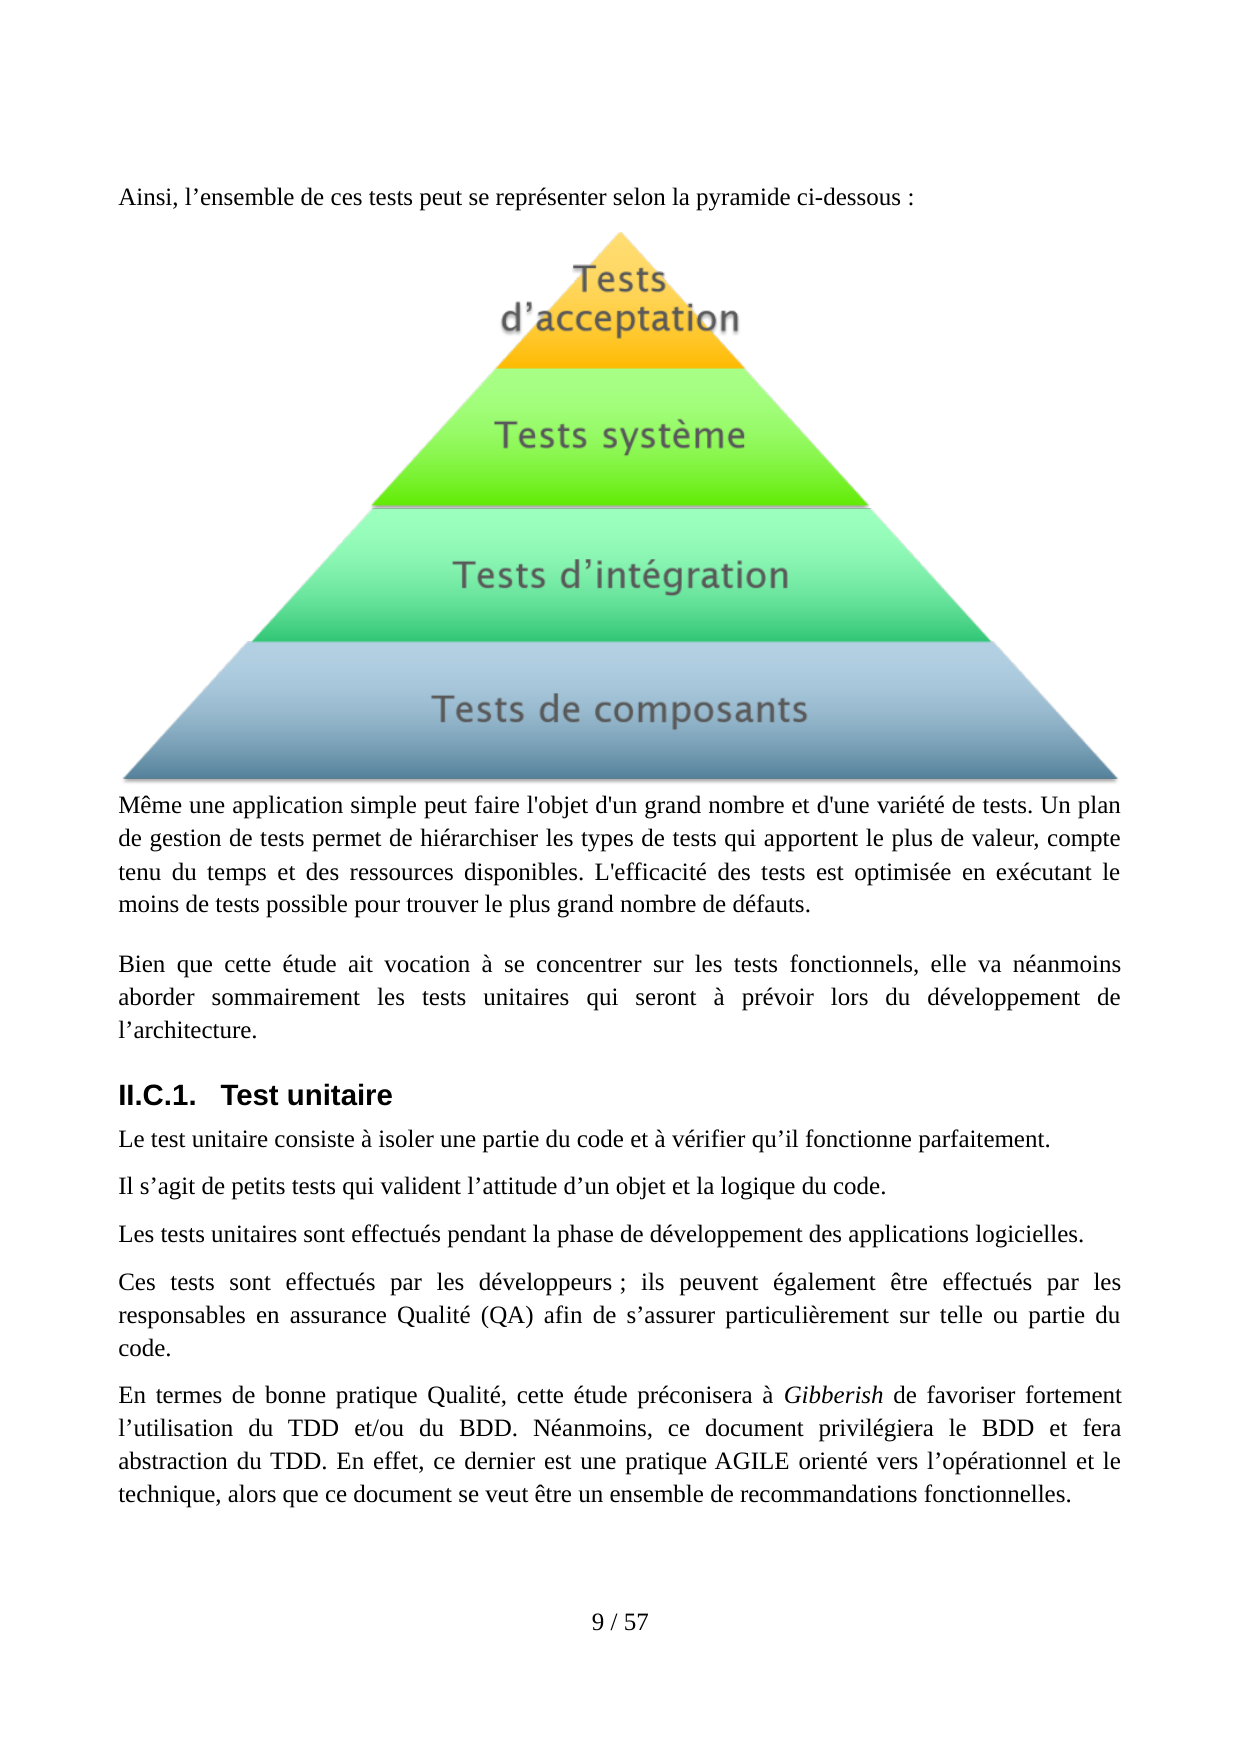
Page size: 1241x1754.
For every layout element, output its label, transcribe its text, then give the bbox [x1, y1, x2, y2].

text Ces tests sont effectués par les développeurs ; ils peuvent également être effectués par les responsables en assurance Qualité (QA) afin de s’assurer particulièrement sur telle ou partie du code. [118, 1267, 1122, 1361]
text Ainsi, l’ensemble de ces tests peut se représenter selon la pyramide ci-dessous : [118, 182, 1122, 211]
text Bien que cette étude ait vocation à se concentrer sur les tests fonctionnels, elle va néanmoins aborder sommairement les tests unitaires qui seront à prévoir lors du développement de l’architecture. [118, 949, 1122, 1044]
subtitle Test unitaire [118, 1078, 1122, 1111]
text En termes de bonne pratique Qualité, cette étude préconisera à Gibberish de favoriser fortement l’utilisation du TDD et/ou du BDD. Néanmoins, ce document privilégiera le BDD et fera abstraction du TDD. En effet, ce dernier est une pratique AGILE orienté vers l’opérationnel et le technique, alors que ce document se veut être un ensemble de recommandations fonctionnelles. [118, 1380, 1122, 1508]
text Le test unitaire consiste à isoler une partie du code et à vérifier qu’il fonctionne parfaitement. [118, 1124, 1122, 1153]
picture [118, 230, 1123, 787]
text Il s’agit de petits tests qui valident l’attitude d’un objet et la logique du code. [118, 1171, 1122, 1200]
text Les tests unitaires sont effectués pendant la phase de développement des applications logicielles. [118, 1219, 1122, 1248]
text Même une application simple peut faire l'objet d'un grand nombre et d'une variété de tests. Un plan de gestion de tests permet de hiérarchiser les types de tests qui apportent le plus de valeur, compte tenu du temps et des ressources disponibles. L'efficacité des tests est optimisée en exécutant le moins de tests possible pour trouver le plus grand nombre de défauts. [118, 787, 1122, 918]
